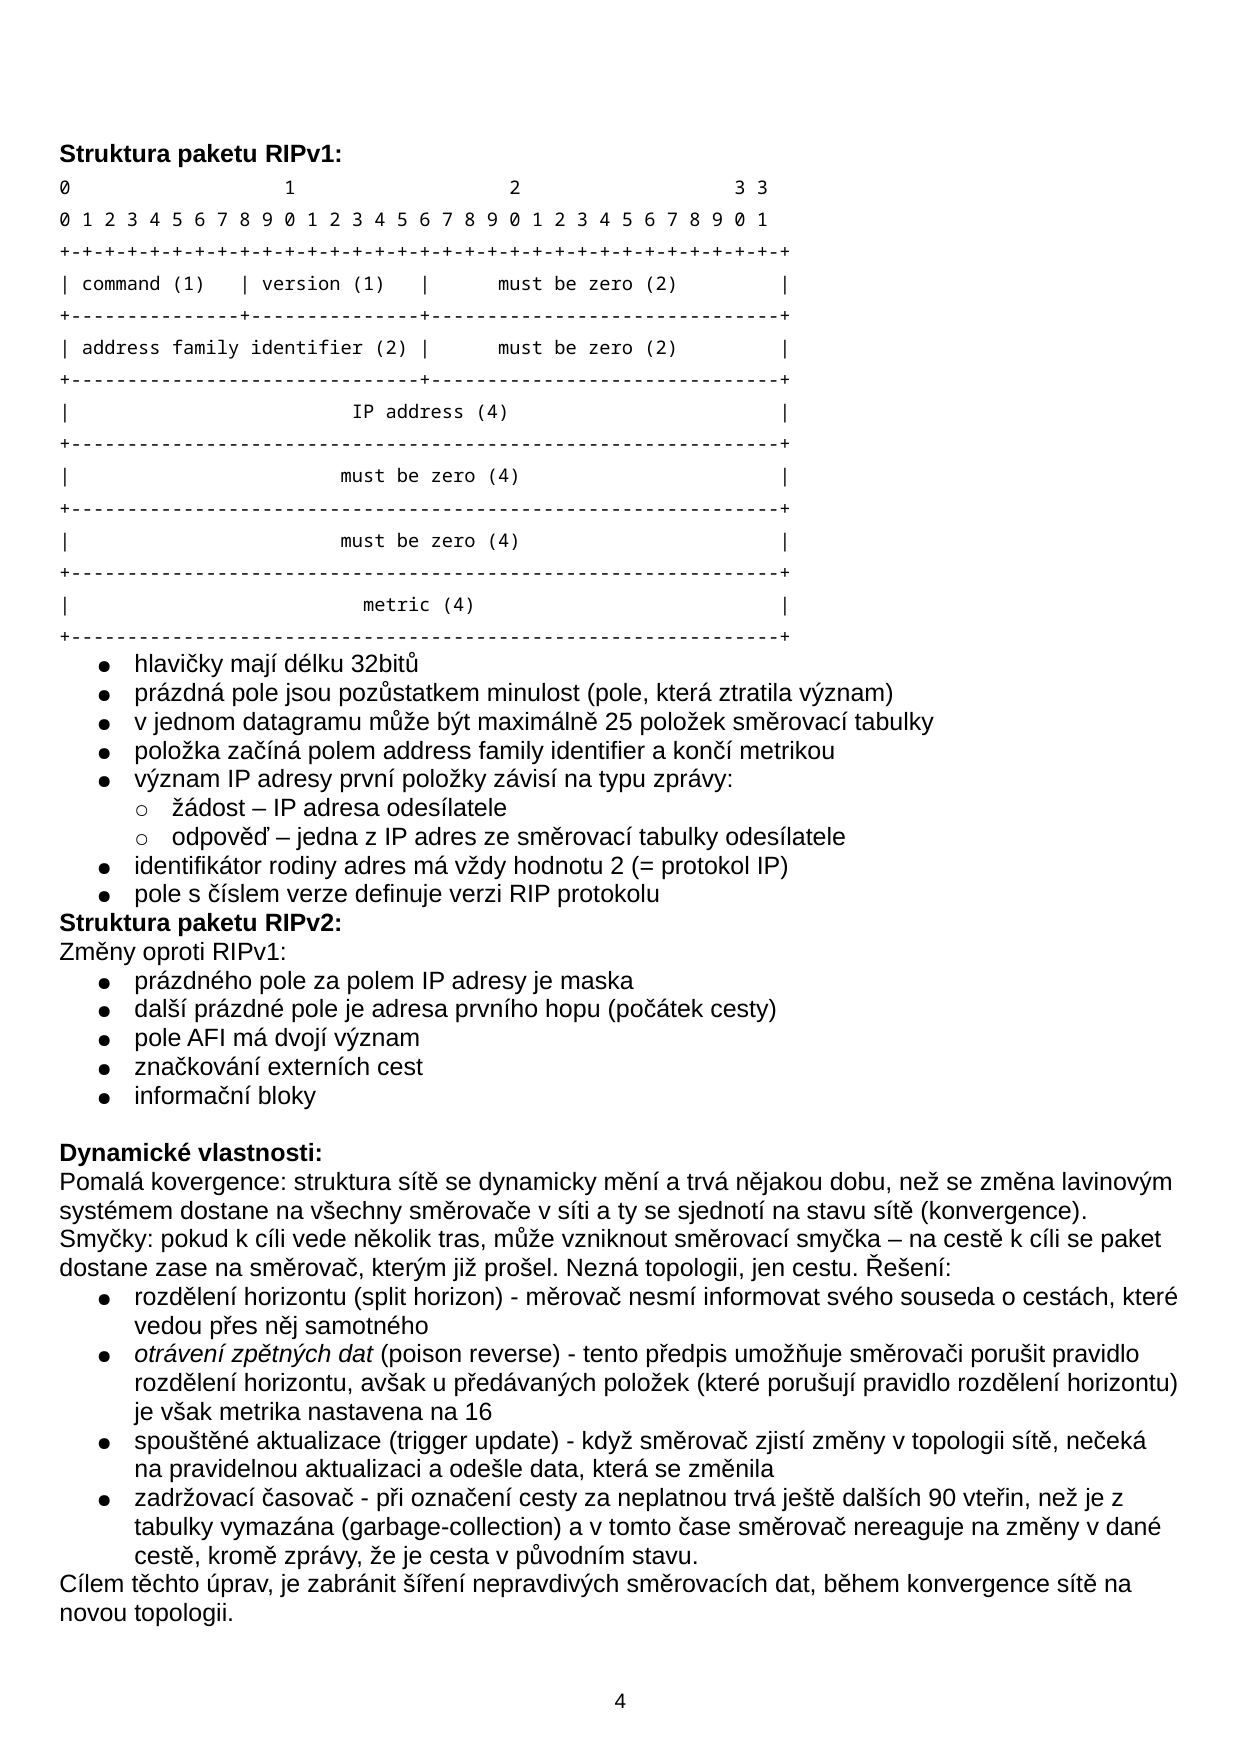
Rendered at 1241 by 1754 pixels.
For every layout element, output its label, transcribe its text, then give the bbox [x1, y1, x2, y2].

text Struktura paketu RIPv2: [59, 908, 1181, 937]
text | IP address (4) | [59, 399, 1181, 424]
list prázdného pole za polem IP adresy je maska [97, 966, 1181, 994]
list v jednom datagramu může být maximálně 25 položek směrovací tabulky [97, 707, 1181, 736]
list pole s číslem verze definuje verzi RIP protokolu [97, 879, 1181, 908]
list význam IP adresy první položky závisí na typu zprávy: [97, 764, 1181, 793]
text +---------------------------------------------------------------+ [59, 495, 1181, 520]
list identifikátor rodiny adres má vždy hodnotu 2 (= protokol IP) [97, 851, 1181, 879]
text Dynamické vlastnosti: [59, 1138, 1181, 1167]
list informační bloky [97, 1081, 1181, 1109]
list spouštěné aktualizace (trigger update) - když směrovač zjistí změny v topologii sítě, nečeká na pravidelnou aktualizaci a odešle data, která se změnila [97, 1426, 1181, 1483]
list hlavičky mají délku 32bitů [97, 649, 1181, 678]
text +---------------+---------------+-------------------------------+ [59, 302, 1181, 328]
text | must be zero (4) | [59, 463, 1181, 488]
list značkování externích cest [97, 1052, 1181, 1081]
text +-------------------------------+-------------------------------+ [59, 367, 1181, 392]
list rozdělení horizontu (split horizon) - měrovač nesmí informovat svého souseda o cestách, které vedou přes něj samotného [97, 1282, 1181, 1339]
list pole AFI má dvojí význam [97, 1023, 1181, 1052]
list žádost – IP adresa odesílatele [134, 793, 1181, 822]
list další prázdné pole je adresa prvního hopu (počátek cesty) [97, 994, 1181, 1023]
text Cílem těchto úprav, je zabránit šíření nepravdivých směrovacích dat, během konvergence sítě na novou topologii. [59, 1569, 1181, 1627]
text +---------------------------------------------------------------+ [59, 623, 1181, 649]
text +---------------------------------------------------------------+ [59, 559, 1181, 584]
text 0 1 2 3 3 [59, 174, 1181, 199]
text | command (1) | version (1) | must be zero (2) | [59, 270, 1181, 296]
text | must be zero (4) | [59, 527, 1181, 552]
list prázdná pole jsou pozůstatkem minulost (pole, která ztratila význam) [97, 678, 1181, 707]
text Smyčky: pokud k cíli vede několik tras, může vzniknout směrovací smyčka – na cestě k cíli se paket dostane zase na směrovač, kterým již prošel. Nezná topologii, jen cestu. Řešení: [59, 1224, 1181, 1282]
text 0 1 2 3 4 5 6 7 8 9 0 1 2 3 4 5 6 7 8 9 0 1 2 3 4 5 6 7 8 9 0 1 [59, 206, 1181, 232]
text Změny oproti RIPv1: [59, 937, 1181, 966]
text | metric (4) | [59, 591, 1181, 617]
text Struktura paketu RIPv1: [59, 139, 1181, 168]
list otrávení zpětných dat (poison reverse) - tento předpis umožňuje směrovači porušit pravidlo rozdělení horizontu, avšak u předávaných položek (které porušují pravidlo rozdělení horizontu) je však metrika nastavena na 16 [97, 1339, 1181, 1426]
list zadržovací časovač - při označení cesty za neplatnou trvá ještě dalších 90 vteřin, než je z tabulky vymazána (garbage-collection) a v tomto čase směrovač nereaguje na změny v dané cestě, kromě zprávy, že je cesta v původním stavu. [97, 1483, 1181, 1569]
text +-+-+-+-+-+-+-+-+-+-+-+-+-+-+-+-+-+-+-+-+-+-+-+-+-+-+-+-+-+-+-+-+ [59, 238, 1181, 264]
text +---------------------------------------------------------------+ [59, 431, 1181, 456]
list odpověď – jedna z IP adres ze směrovací tabulky odesílatele [134, 822, 1181, 851]
text Pomalá kovergence: struktura sítě se dynamicky mění a trvá nějakou dobu, než se změna lavinovým systémem dostane na všechny směrovače v síti a ty se sjednotí na stavu sítě (konvergence). [59, 1167, 1181, 1224]
list položka začíná polem address family identifier a končí metrikou [97, 736, 1181, 764]
text | address family identifier (2) | must be zero (2) | [59, 334, 1181, 360]
